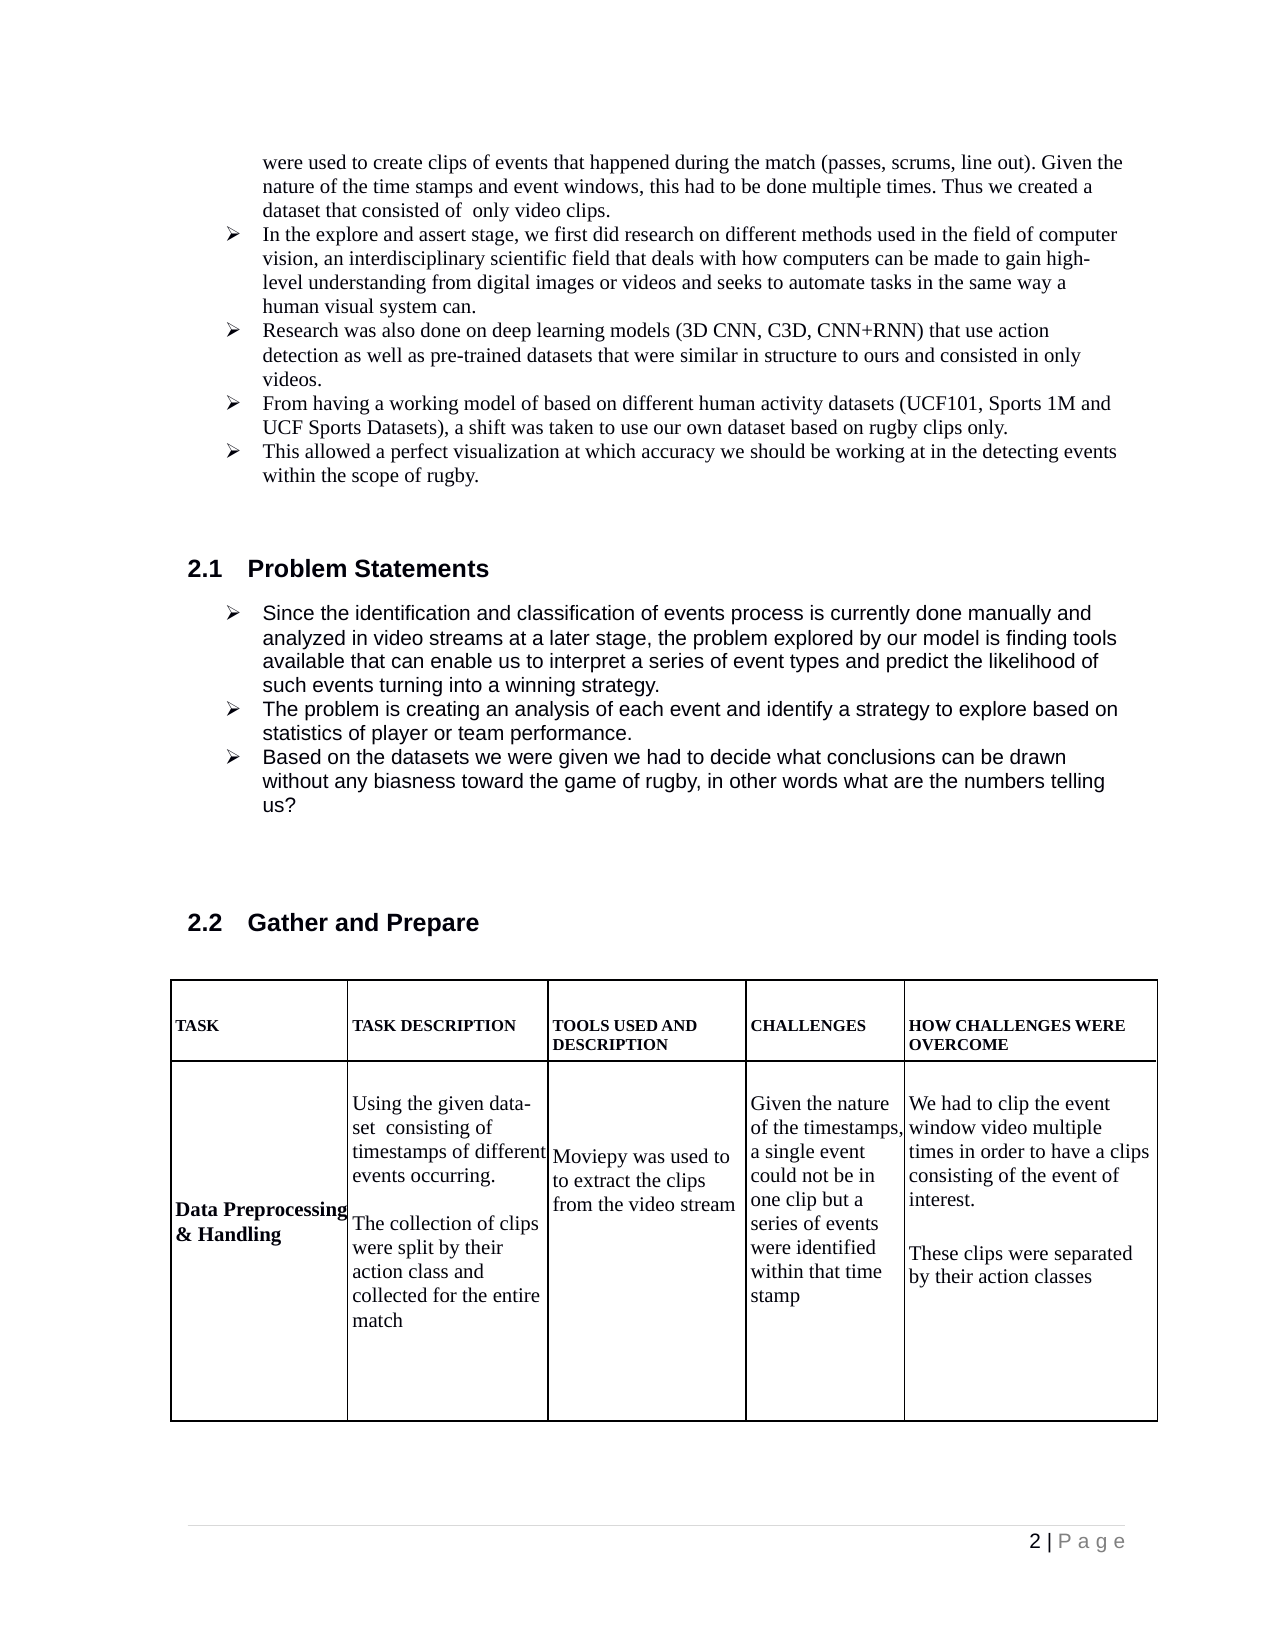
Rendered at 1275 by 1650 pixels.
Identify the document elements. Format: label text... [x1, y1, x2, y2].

list This allowed a perfect visualization at which accuracy we should be working at in the detecting events within the scope of rugby. [225, 439, 1125, 487]
list From having a working model of based on different human activity datasets (UCF101, Sports 1M and UCF Sports Datasets), a shift was taken to use our own dataset based on rugby clips only. [225, 391, 1125, 439]
list without any biasness toward the game of rugby, in other words what are the numbers telling [262, 769, 1125, 793]
table_cell Data Preprocessing & Handling [172, 1062, 347, 1420]
subtitle Gather and Prepare [187, 908, 1125, 937]
list were used to create clips of events that happened during the match (passes, scrums, line out). Given the nature of the time stamps and event windows, this had to be done multiple times. Thus we created a dataset that consisted of only video clips. [225, 150, 1125, 222]
list Research was also done on deep learning models (3D CNN, C3D, CNN+RNN) that use action detection as well as pre-trained datasets that were similar in structure to ours and consisted in only videos. [225, 318, 1125, 391]
subtitle Problem Statements [187, 554, 1125, 582]
list The problem is creating an analysis of each event and identify a strategy to explore based on statistics of player or team performance. [225, 697, 1125, 745]
list us? [262, 793, 1125, 817]
table_header TASK [172, 981, 347, 1060]
list In the explore and assert stage, we first did research on different methods used in the field of computer vision, an interdisciplinary scientific field that deals with how computers can be made to gain high-level understanding from digital images or videos and seeks to automate tasks in the same way a human visual system can. [225, 222, 1125, 318]
table_cell Given the nature of the timestamps, a single event could not be in one clip but a series of events were identified within that time stamp [747, 1062, 904, 1420]
table_cell Using the given data-set consisting of timestamps of different events occurring. The collection of clips were split by their action class and collected for the entire match [348, 1062, 547, 1420]
list Since the identification and classification of events process is currently done manually and analyzed in video streams at a later stage, the problem explored by our model is finding tools available that can enable us to interpret a series of event types and predict the likelihood of such events turning into a winning strategy. [225, 601, 1125, 697]
table_header TOOLS USED AND DESCRIPTION [549, 981, 745, 1060]
list Based on the datasets we were given we had to decide what conclusions can be drawn [225, 745, 1125, 769]
table_header TASK DESCRIPTION [348, 981, 547, 1060]
table_header CHALLENGES [747, 981, 904, 1060]
table_header HOW CHALLENGES WERE OVERCOME [905, 981, 1157, 1060]
table_cell We had to clip the event window video multiple times in order to have a clips consisting of the event of interest. These clips were separated by their action classes [905, 1060, 1157, 1420]
table_cell Moviepy was used to to extract the clips from the video stream [549, 1062, 745, 1420]
